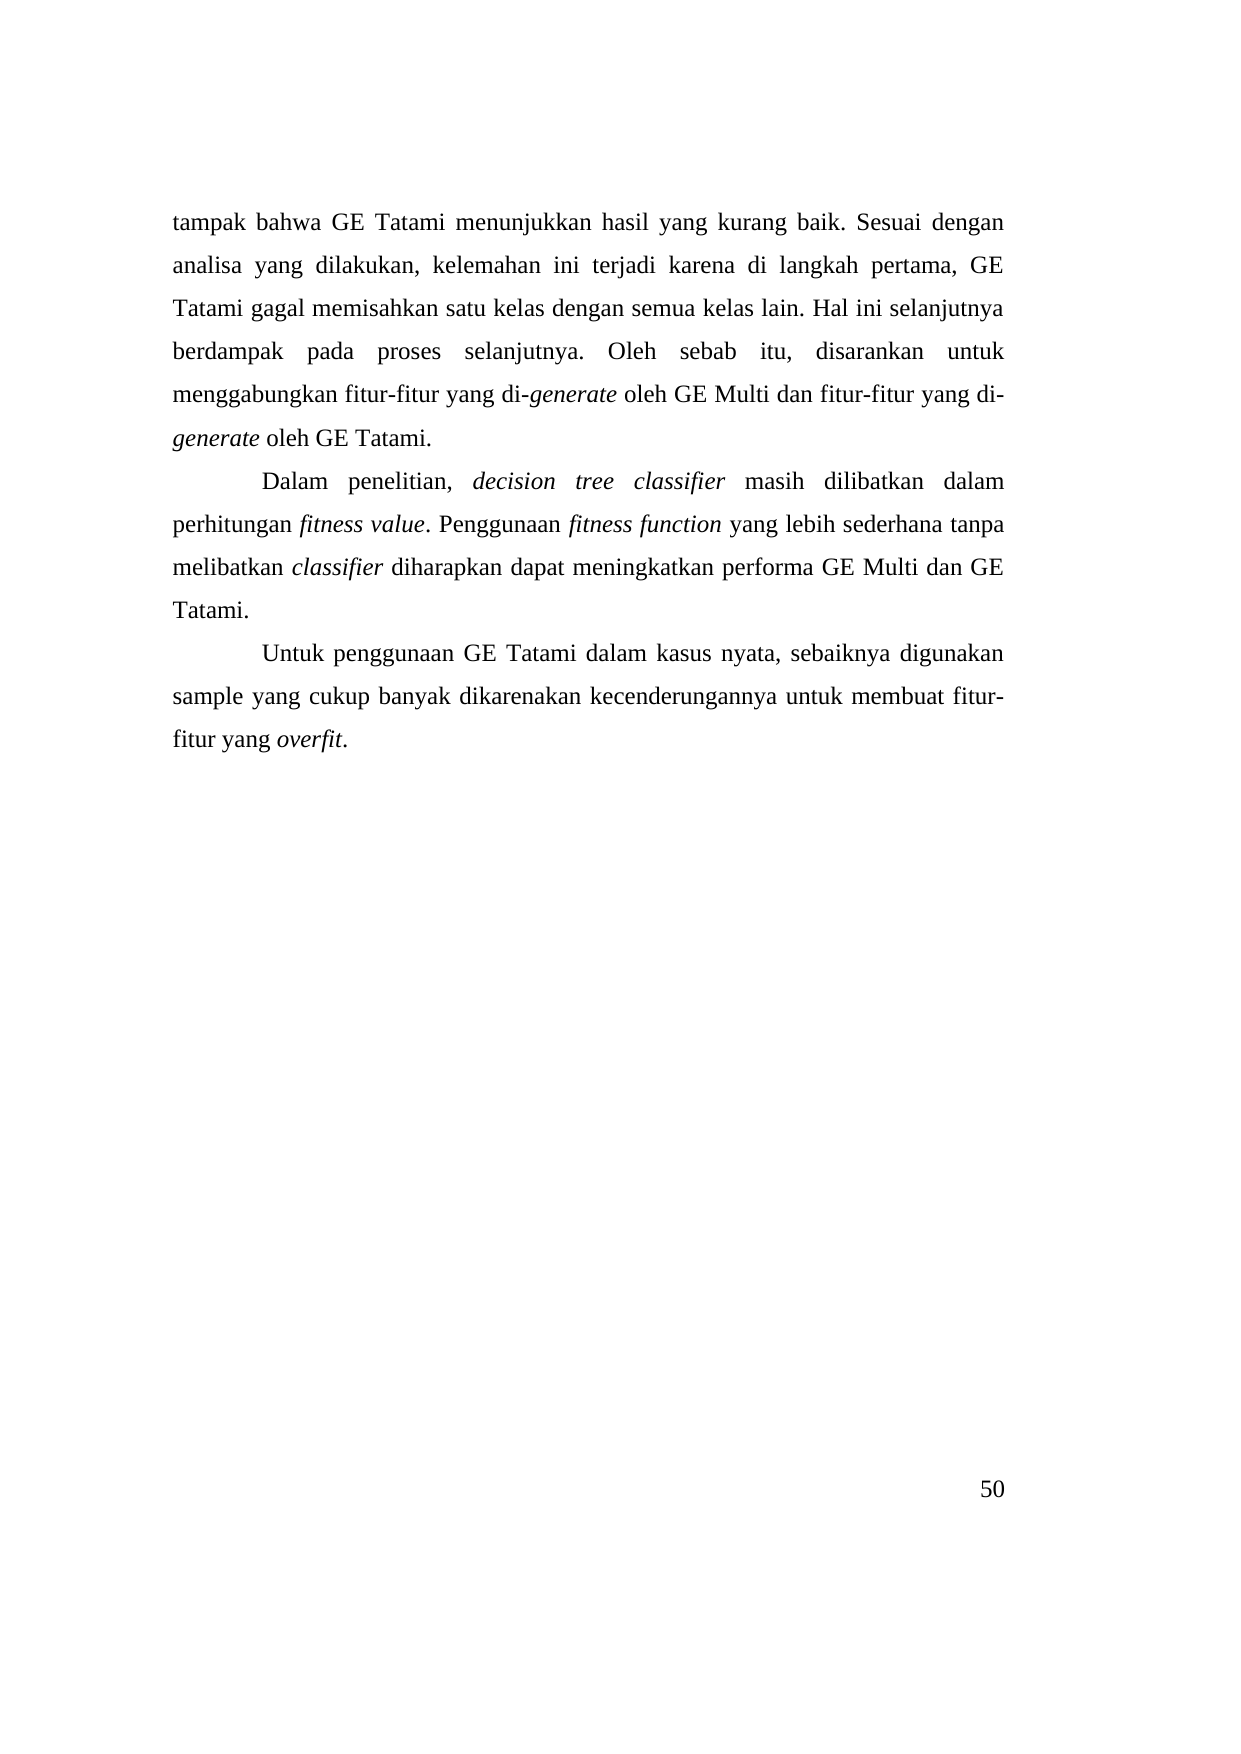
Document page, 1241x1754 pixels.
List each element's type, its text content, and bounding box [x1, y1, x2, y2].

text tampak bahwa GE Tatami menunjukkan hasil yang kurang baik. Sesuai dengan analisa yang dilakukan, kelemahan ini terjadi karena di langkah pertama, GE Tatami gagal memisahkan satu kelas dengan semua kelas lain. Hal ini selanjutnya berdampak pada proses selanjutnya. Oleh sebab itu, disarankan untuk menggabungkan fitur-fitur yang di-generate oleh GE Multi dan fitur-fitur yang di-generate oleh GE Tatami. [172, 207, 1005, 451]
text Untuk penggunaan GE Tatami dalam kasus nyata, sebaiknya digunakan sample yang cukup banyak dikarenakan kecenderungannya untuk membuat fitur-fitur yang overfit. [172, 638, 1005, 753]
text Dalam penelitian, decision tree classifier masih dilibatkan dalam perhitungan fitness value. Penggunaan fitness function yang lebih sederhana tanpa melibatkan classifier diharapkan dapat meningkatkan performa GE Multi dan GE Tatami. [172, 466, 1005, 624]
